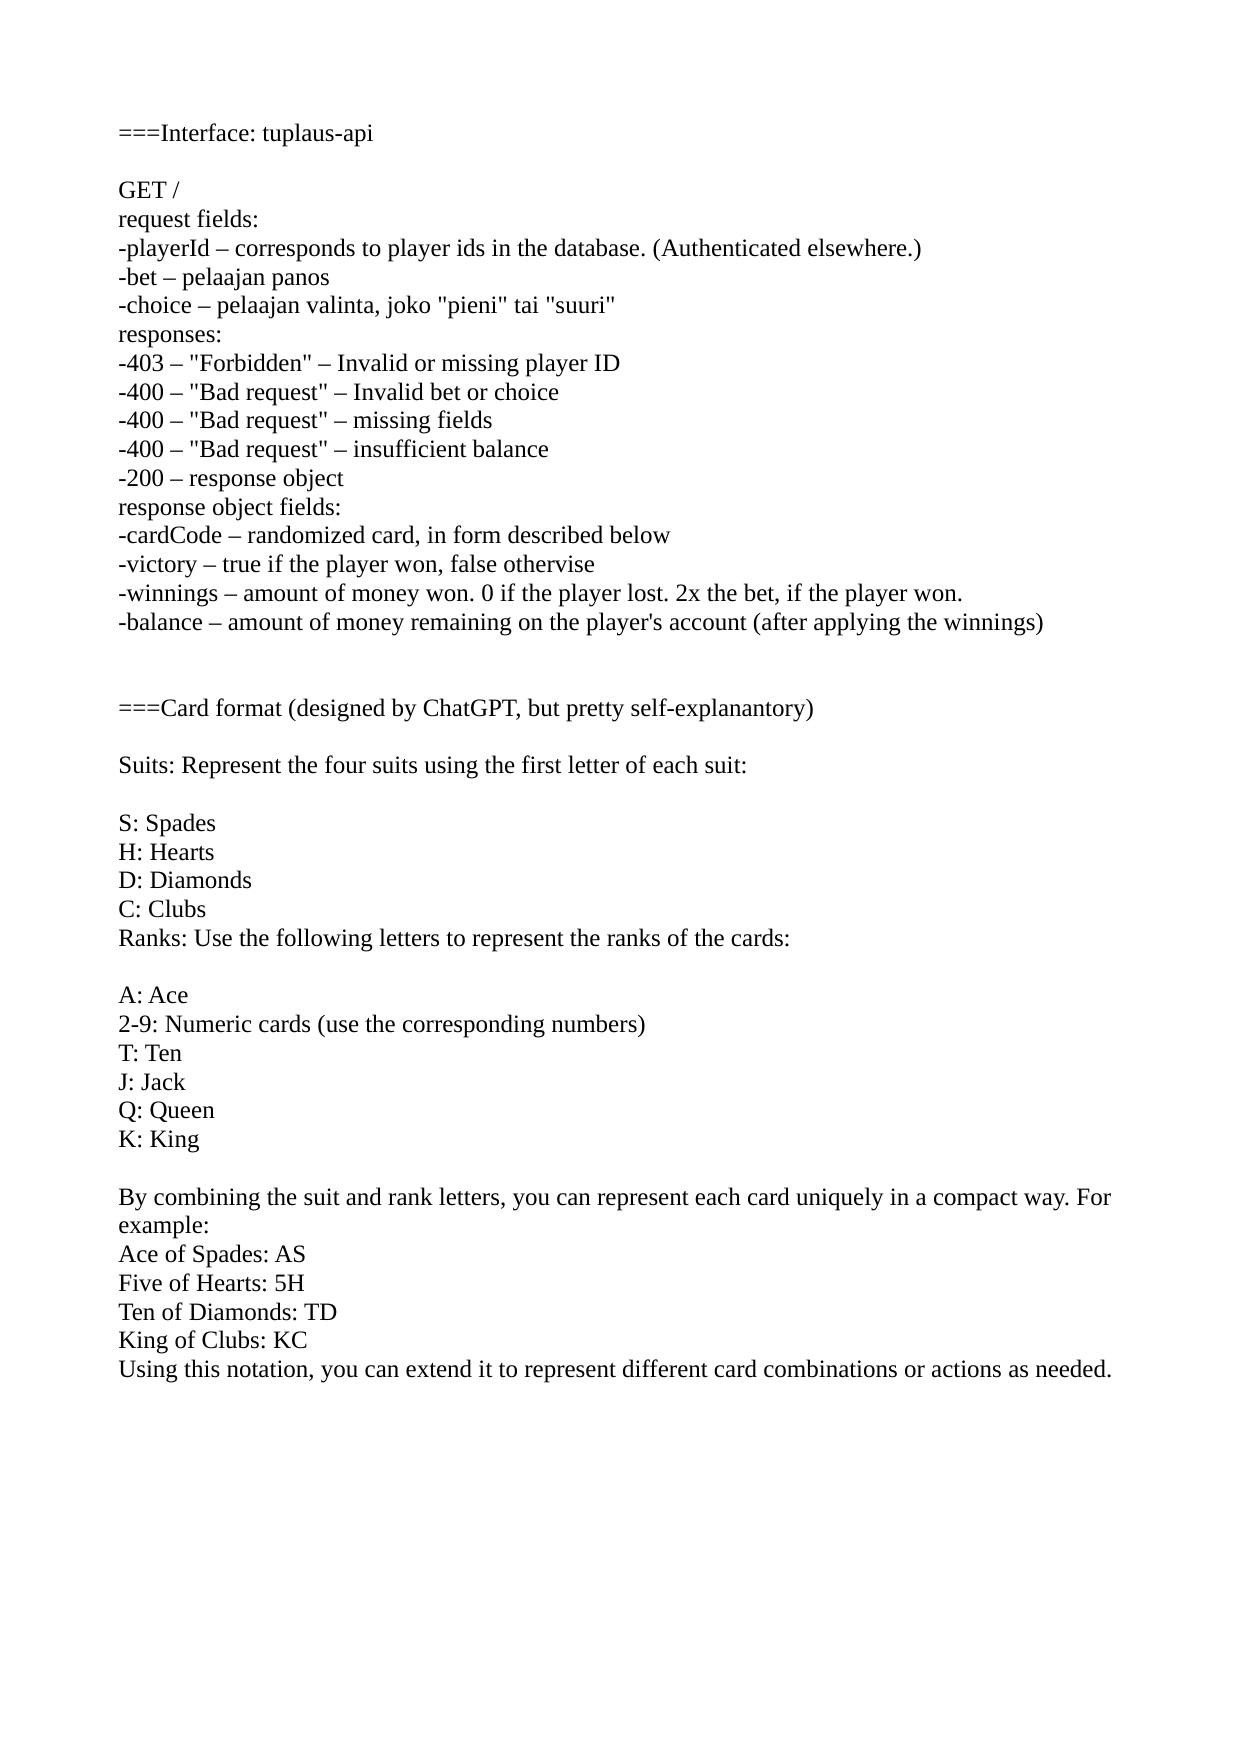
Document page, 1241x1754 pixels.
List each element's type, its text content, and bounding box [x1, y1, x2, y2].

text -victory – true if the player won, false othervise [118, 549, 1122, 578]
text Ten of Diamonds: TD [118, 1297, 1122, 1326]
text ===Card format (designed by ChatGPT, but pretty self-explanantory) [118, 693, 1122, 722]
text -winnings – amount of money won. 0 if the player lost. 2x the bet, if the player won. [118, 578, 1122, 607]
text -400 – "Bad request" – insufficient balance [118, 434, 1122, 463]
text By combining the suit and rank letters, you can represent each card uniquely in a compact way. For example: [118, 1182, 1122, 1239]
text -playerId – corresponds to player ids in the database. (Authenticated elsewhere.) [118, 233, 1122, 262]
text -400 – "Bad request" – Invalid bet or choice [118, 377, 1122, 406]
text -400 – "Bad request" – missing fields [118, 406, 1122, 434]
text D: Diamonds [118, 866, 1122, 894]
text S: Spades [118, 808, 1122, 837]
text ===Interface: tuplaus-api [118, 118, 1122, 147]
text Suits: Represent the four suits using the first letter of each suit: [118, 751, 1122, 779]
text Ranks: Use the following letters to represent the ranks of the cards: [118, 923, 1122, 952]
text responses: [118, 319, 1122, 348]
text -choice – pelaajan valinta, joko "pieni" tai "suuri" [118, 291, 1122, 319]
text -200 – response object [118, 463, 1122, 492]
text King of Clubs: KC [118, 1326, 1122, 1354]
text Ace of Spades: AS [118, 1239, 1122, 1268]
text K: King [118, 1124, 1122, 1153]
text -403 – "Forbidden" – Invalid or missing player ID [118, 348, 1122, 377]
text 2-9: Numeric cards (use the corresponding numbers) [118, 1009, 1122, 1038]
text Using this notation, you can extend it to represent different card combinations or actions as needed. [118, 1354, 1122, 1383]
text GET / [118, 176, 1122, 204]
text -bet – pelaajan panos [118, 262, 1122, 291]
text A: Ace [118, 981, 1122, 1009]
text -cardCode – randomized card, in form described below [118, 521, 1122, 549]
text response object fields: [118, 492, 1122, 521]
text H: Hearts [118, 837, 1122, 866]
text C: Clubs [118, 894, 1122, 923]
text Five of Hearts: 5H [118, 1268, 1122, 1297]
text -balance – amount of money remaining on the player's account (after applying the winnings) [118, 607, 1122, 636]
text T: Ten [118, 1038, 1122, 1067]
text J: Jack [118, 1067, 1122, 1096]
text Q: Queen [118, 1096, 1122, 1124]
text request fields: [118, 204, 1122, 233]
